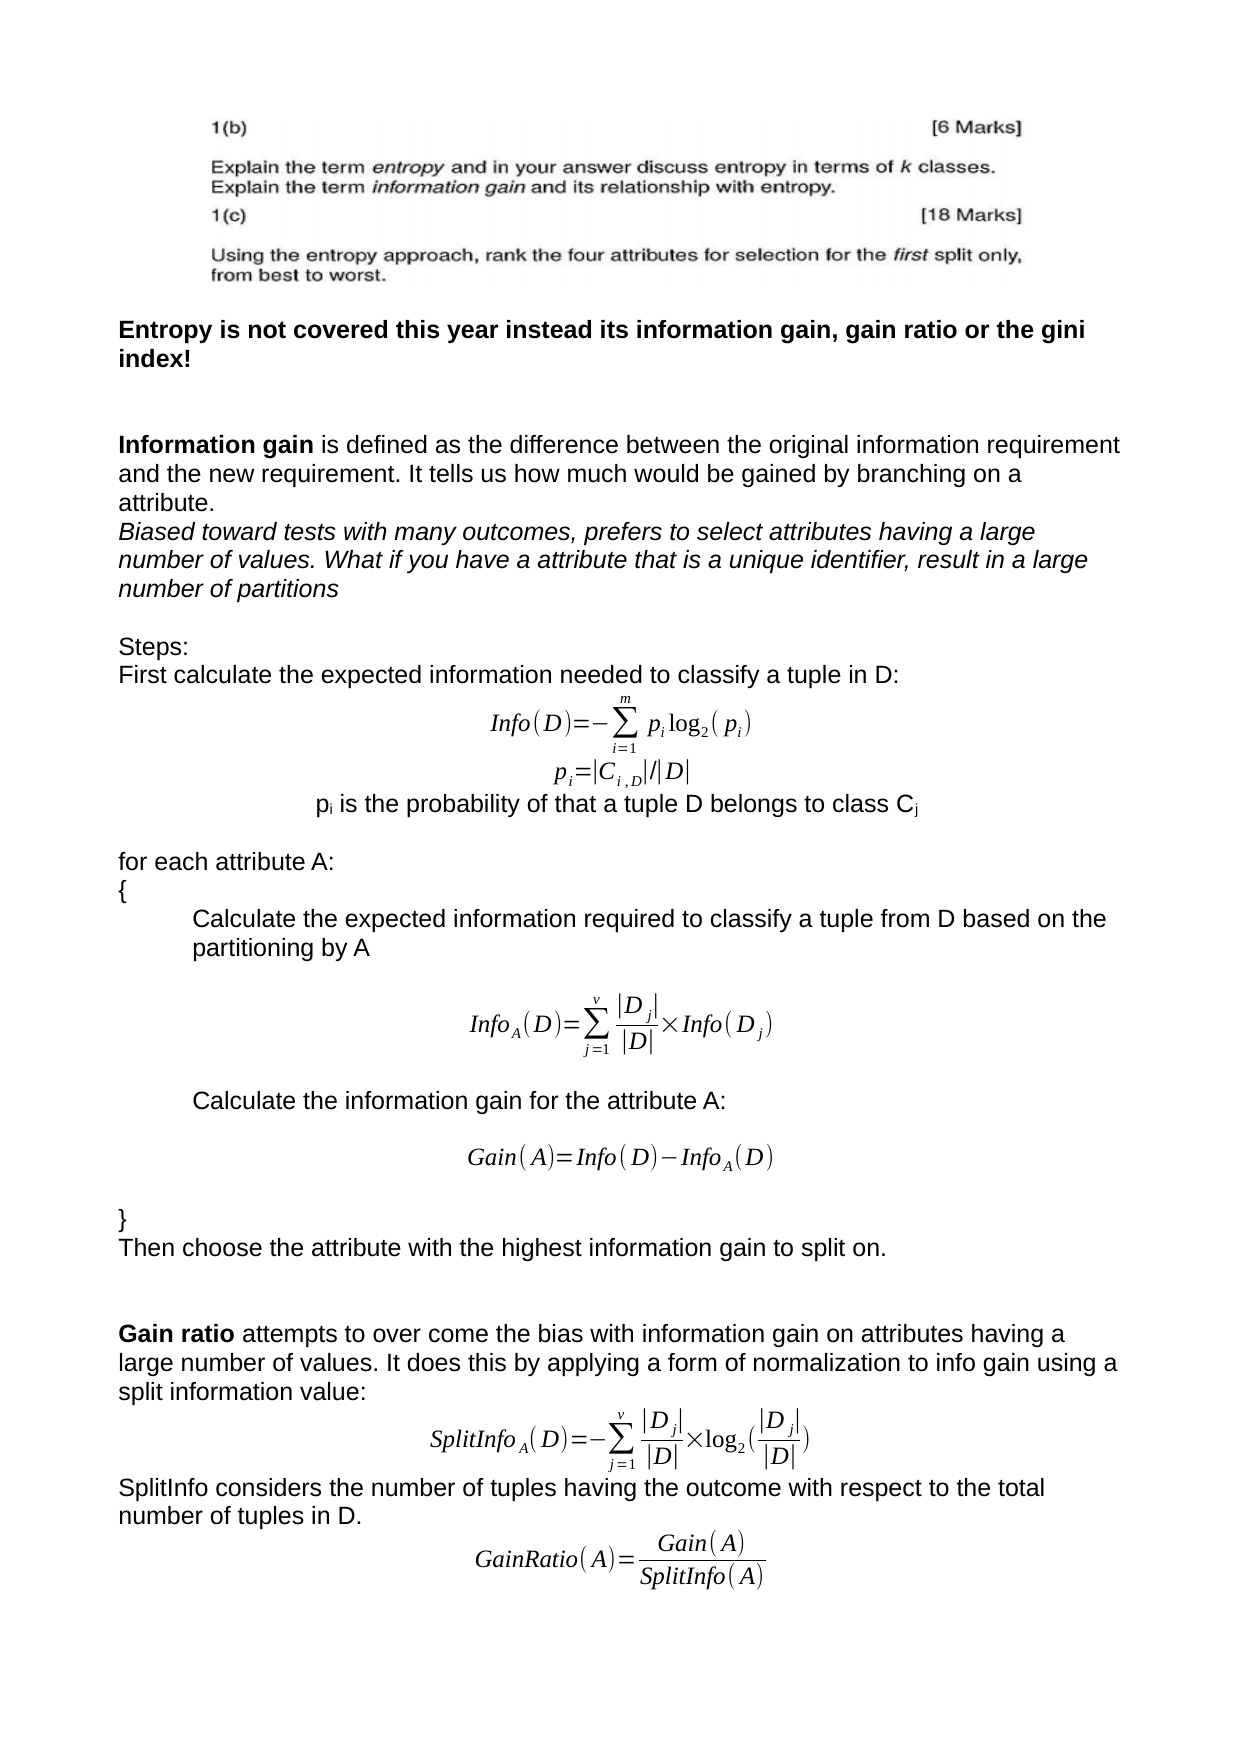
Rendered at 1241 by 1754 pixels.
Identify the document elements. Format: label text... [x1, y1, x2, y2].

text { [118, 875, 1122, 904]
text Calculate the expected information required to classify a tuple from D based on the partitioning by A [118, 904, 1122, 962]
text Gain ratio attempts to over come the bias with information gain on attributes having a large number of values. It does this by applying a form of normalization to info gain using a split information value: [118, 1319, 1122, 1405]
text First calculate the expected information needed to classify a tuple in D: [118, 660, 1122, 689]
text pi is the probability of that a tuple D belongs to class Cj [118, 789, 1122, 818]
text Steps: [118, 632, 1122, 660]
text Information gain is defined as the difference between the original information requirement and the new requirement. It tells us how much would be gained by branching on a attribute. [118, 430, 1122, 517]
text SplitInfo considers the number of tuples having the outcome with respect to the total number of tuples in D. [118, 1472, 1122, 1530]
text for each attribute A: [118, 847, 1122, 875]
text Entropy is not covered this year instead its information gain, gain ratio or the gini index! [118, 315, 1122, 373]
text Calculate the information gain for the attribute A: [118, 1086, 1122, 1115]
text Then choose the attribute with the highest information gain to split on. [118, 1233, 1122, 1261]
text Biased toward tests with many outcomes, prefers to select attributes having a large number of values. What if you have a attribute that is a unique identifier, result in a large number of partitions [118, 517, 1122, 603]
picture [211, 118, 1029, 287]
text } [118, 1204, 1122, 1233]
